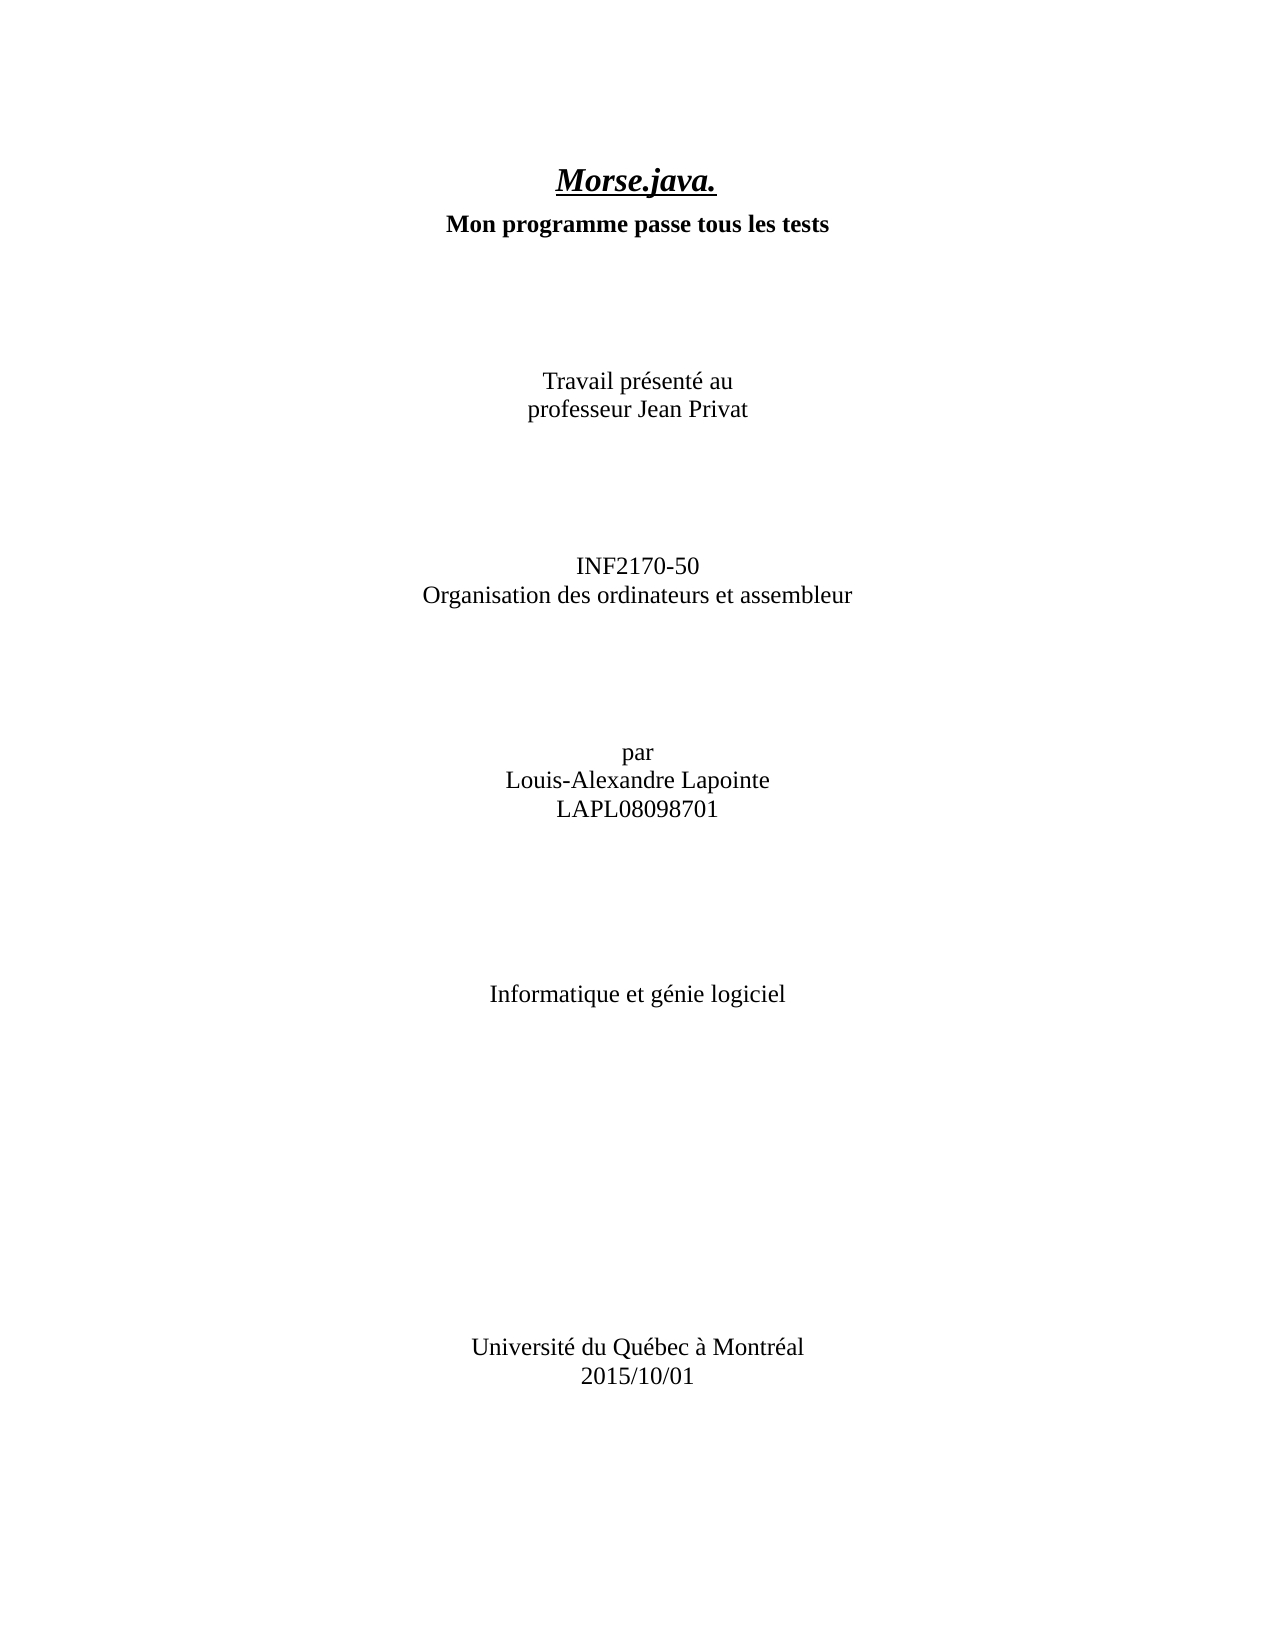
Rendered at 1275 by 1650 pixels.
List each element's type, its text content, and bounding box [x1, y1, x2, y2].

text Université du Québec à Montréal 2015/10/01 [187, 1332, 1087, 1389]
text INF2170-50 Organisation des ordinateurs et assembleur [187, 551, 1087, 609]
text Mon programme passe tous les tests [187, 209, 1087, 238]
text Morse.java. [187, 160, 1087, 199]
text Travail présenté au professeur Jean Privat [187, 366, 1087, 423]
text par Louis-Alexandre Lapointe LAPL08098701 [187, 737, 1087, 823]
text Informatique et génie logiciel [187, 951, 1087, 1008]
